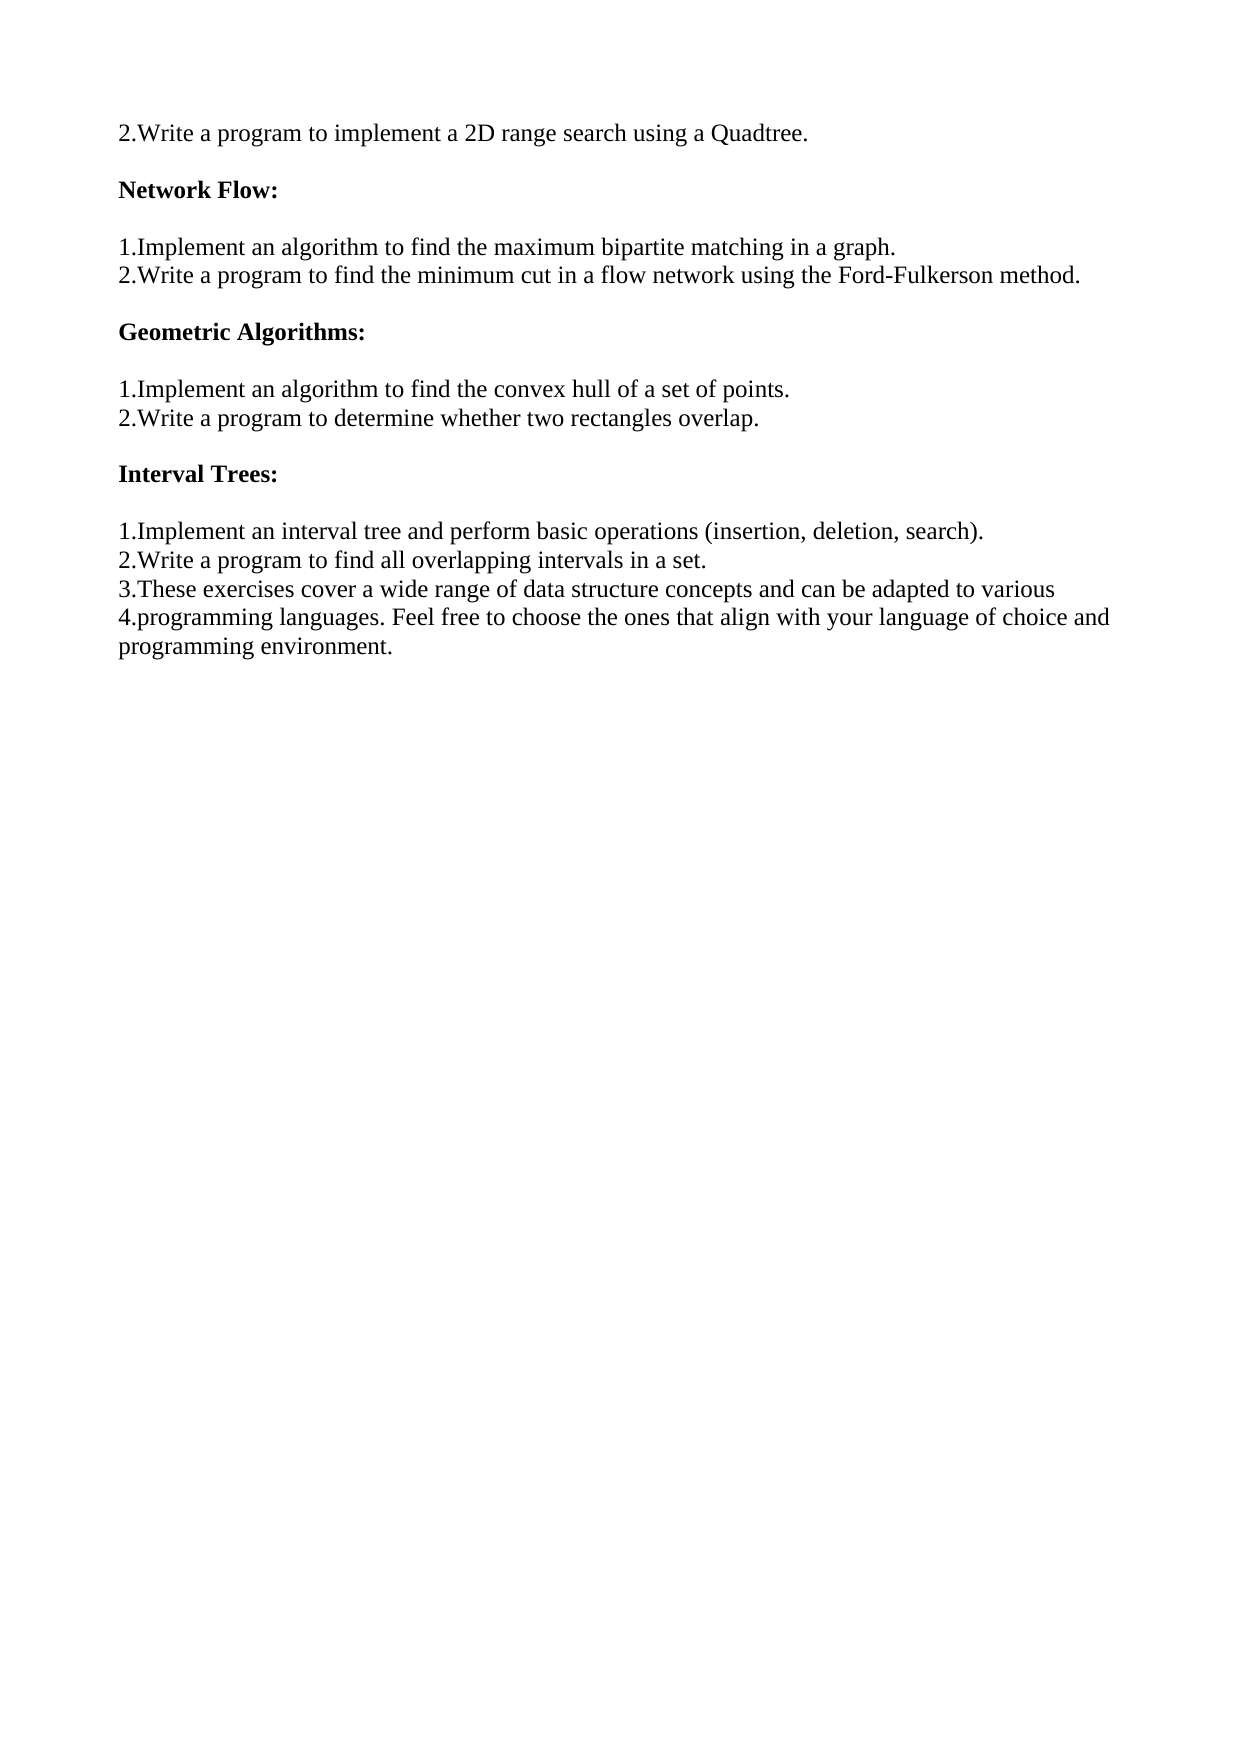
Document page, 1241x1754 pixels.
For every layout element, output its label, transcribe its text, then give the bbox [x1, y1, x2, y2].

text 1.Implement an algorithm to find the convex hull of a set of points. [118, 374, 1122, 403]
text 2.Write a program to find the minimum cut in a flow network using the Ford-Fulkerson method. [118, 260, 1122, 289]
text Interval Trees: [118, 459, 1122, 488]
text 1.Implement an interval tree and perform basic operations (insertion, deletion, search). [118, 516, 1122, 545]
text 1.Implement an algorithm to find the maximum bipartite matching in a graph. [118, 232, 1122, 260]
text 2.Write a program to determine whether two rectangles overlap. [118, 403, 1122, 431]
text Network Flow: [118, 175, 1122, 204]
text 3.These exercises cover a wide range of data structure concepts and can be adapted to various 4.programming languages. Feel free to choose the ones that align with your language of choice and programming environment. [118, 574, 1122, 660]
text 2.Write a program to find all overlapping intervals in a set. [118, 545, 1122, 574]
text Geometric Algorithms: [118, 317, 1122, 346]
text 2.Write a program to implement a 2D range search using a Quadtree. [118, 118, 1122, 147]
